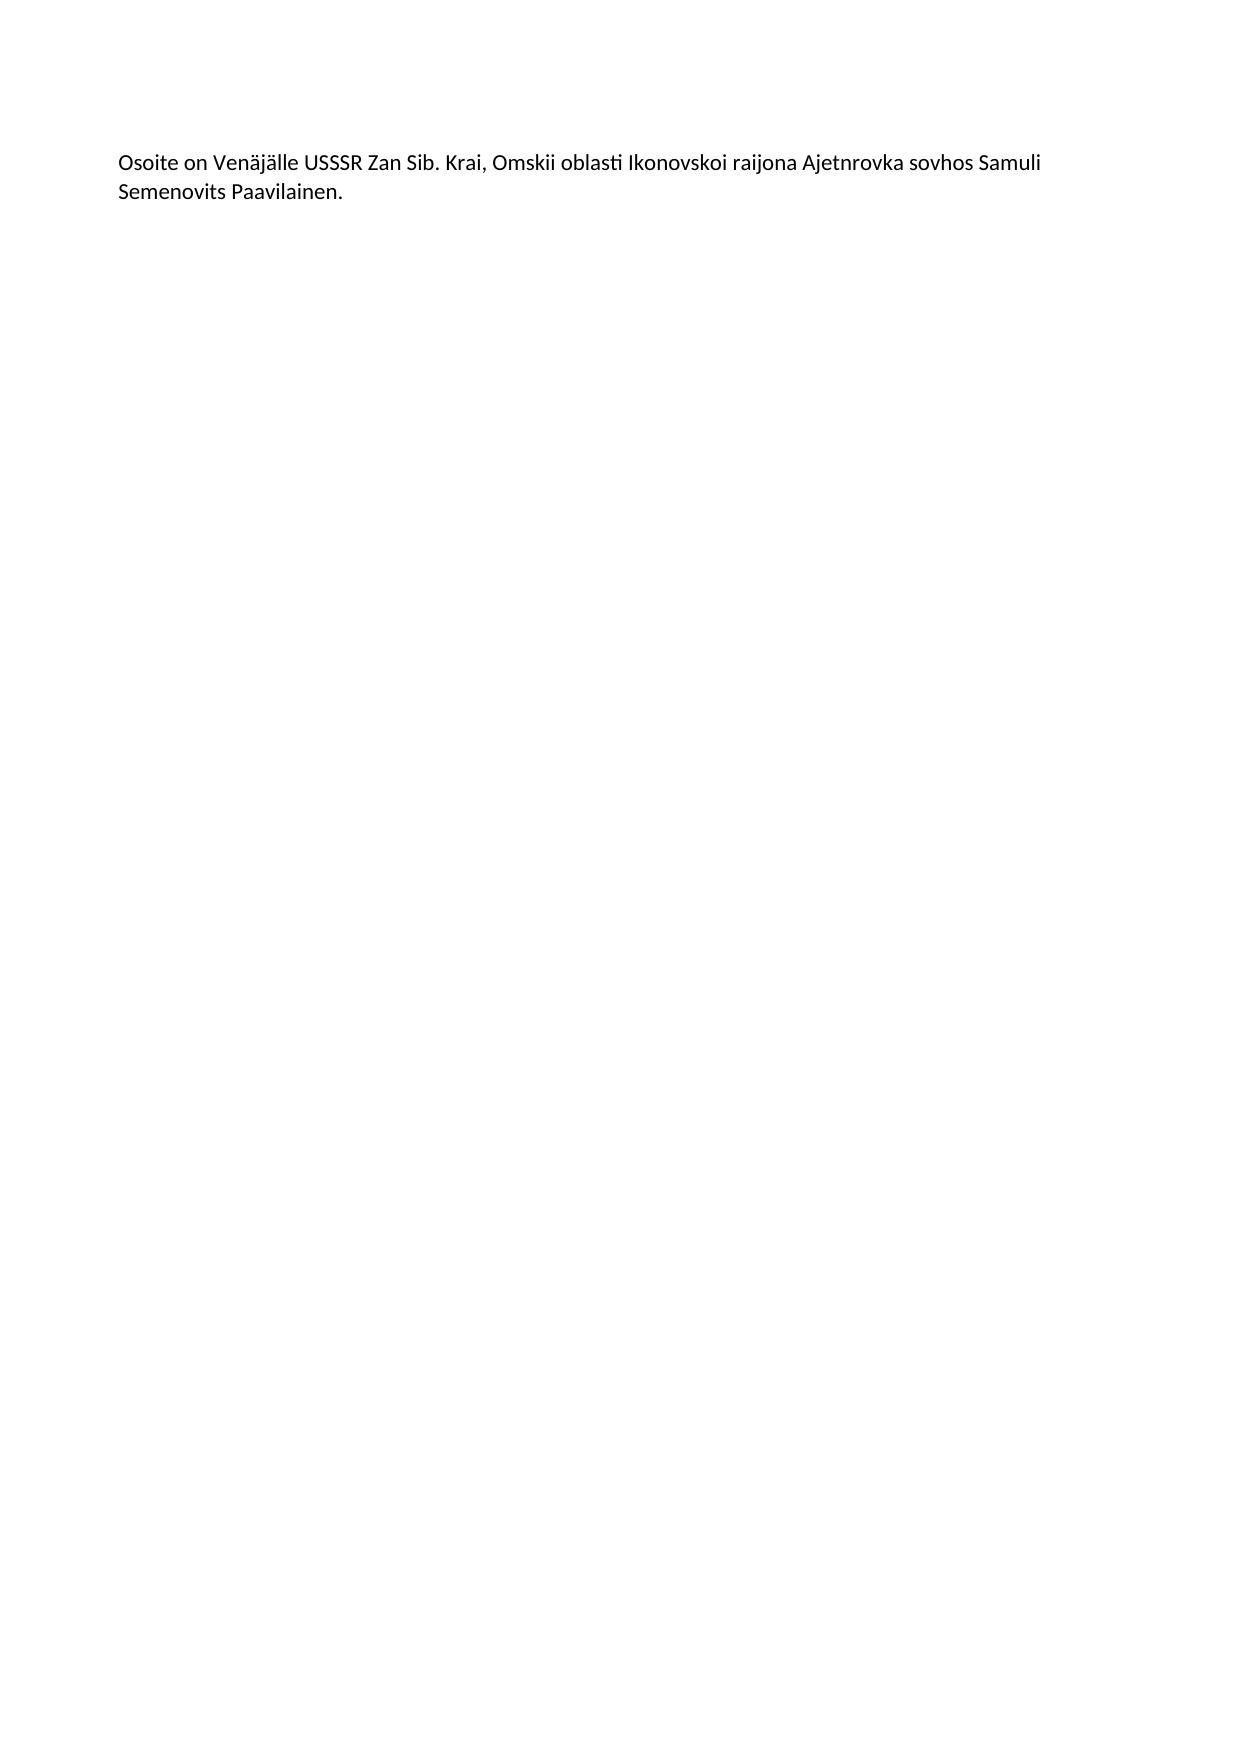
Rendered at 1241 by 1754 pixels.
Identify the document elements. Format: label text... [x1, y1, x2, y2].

text Osoite on Venäjälle USSSR Zan Sib. Krai, Omskii oblasti Ikonovskoi raijona Ajetnrovka sovhos Samuli Semenovits Paavilainen. [118, 148, 1122, 205]
